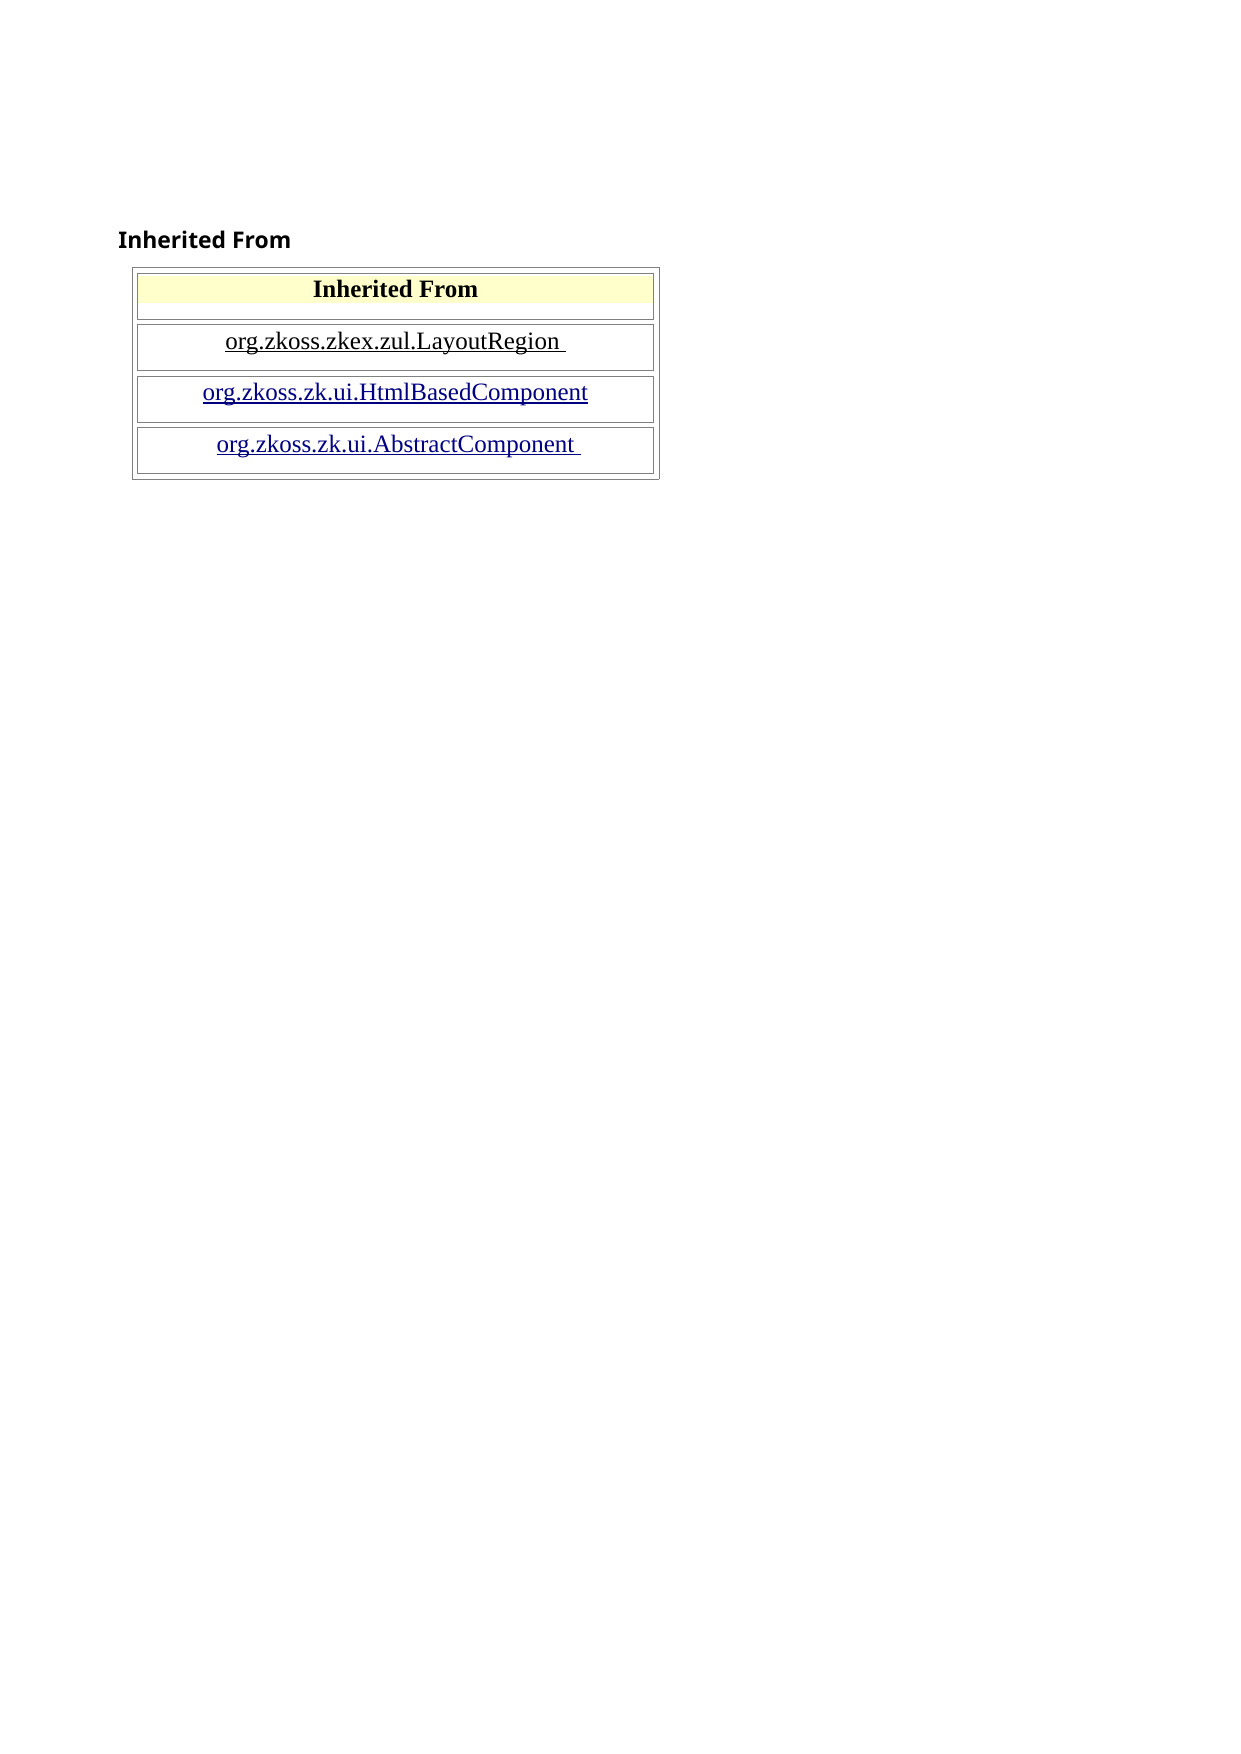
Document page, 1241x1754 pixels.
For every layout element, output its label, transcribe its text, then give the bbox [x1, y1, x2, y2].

subtitle Inherited From [118, 223, 1122, 255]
table_cell org.zkoss.zk.ui.HtmlBasedComponent [134, 370, 656, 422]
table_cell org.zkoss.zk.ui.AbstractComponent [134, 422, 656, 473]
table_cell org.zkoss.zkex.zul.LayoutRegion [134, 319, 656, 370]
table_header Inherited From [134, 268, 656, 319]
